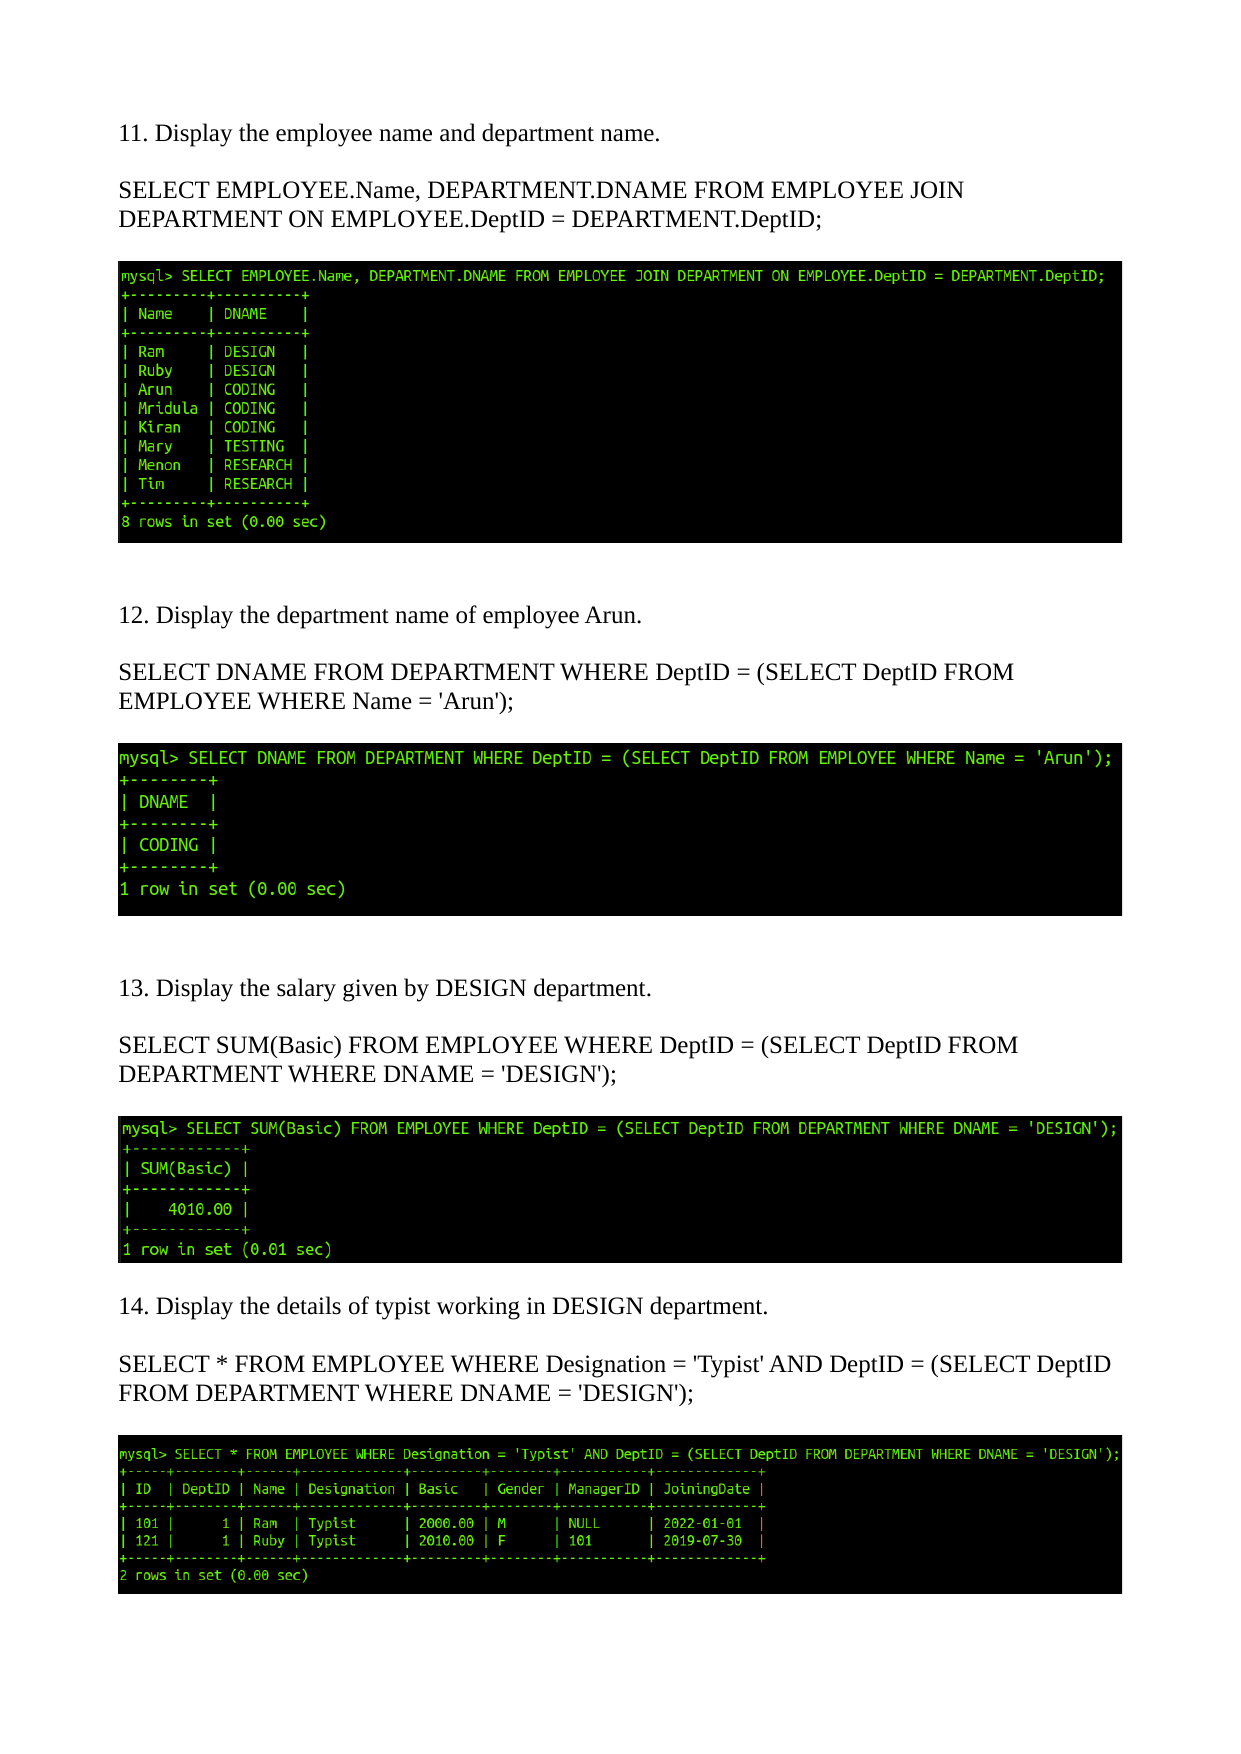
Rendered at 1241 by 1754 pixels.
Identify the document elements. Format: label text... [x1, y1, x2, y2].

text 13. Display the salary given by DESIGN department. [118, 973, 1122, 1002]
picture [118, 1116, 1123, 1263]
picture [118, 261, 1123, 543]
text 14. Display the details of typist working in DESIGN department. [118, 1291, 1122, 1320]
text SELECT EMPLOYEE.Name, DEPARTMENT.DNAME FROM EMPLOYEE JOIN DEPARTMENT ON EMPLOYEE.DeptID = DEPARTMENT.DeptID; [118, 176, 1122, 233]
picture [118, 1435, 1123, 1594]
text 12. Display the department name of employee Arun. [118, 600, 1122, 628]
text 11. Display the employee name and department name. [118, 118, 1122, 147]
text SELECT DNAME FROM DEPARTMENT WHERE DeptID = (SELECT DeptID FROM EMPLOYEE WHERE Name = 'Arun'); [118, 657, 1122, 715]
text SELECT * FROM EMPLOYEE WHERE Designation = 'Typist' AND DeptID = (SELECT DeptID FROM DEPARTMENT WHERE DNAME = 'DESIGN'); [118, 1349, 1122, 1406]
text SELECT SUM(Basic) FROM EMPLOYEE WHERE DeptID = (SELECT DeptID FROM DEPARTMENT WHERE DNAME = 'DESIGN'); [118, 1030, 1122, 1088]
picture [118, 743, 1123, 916]
